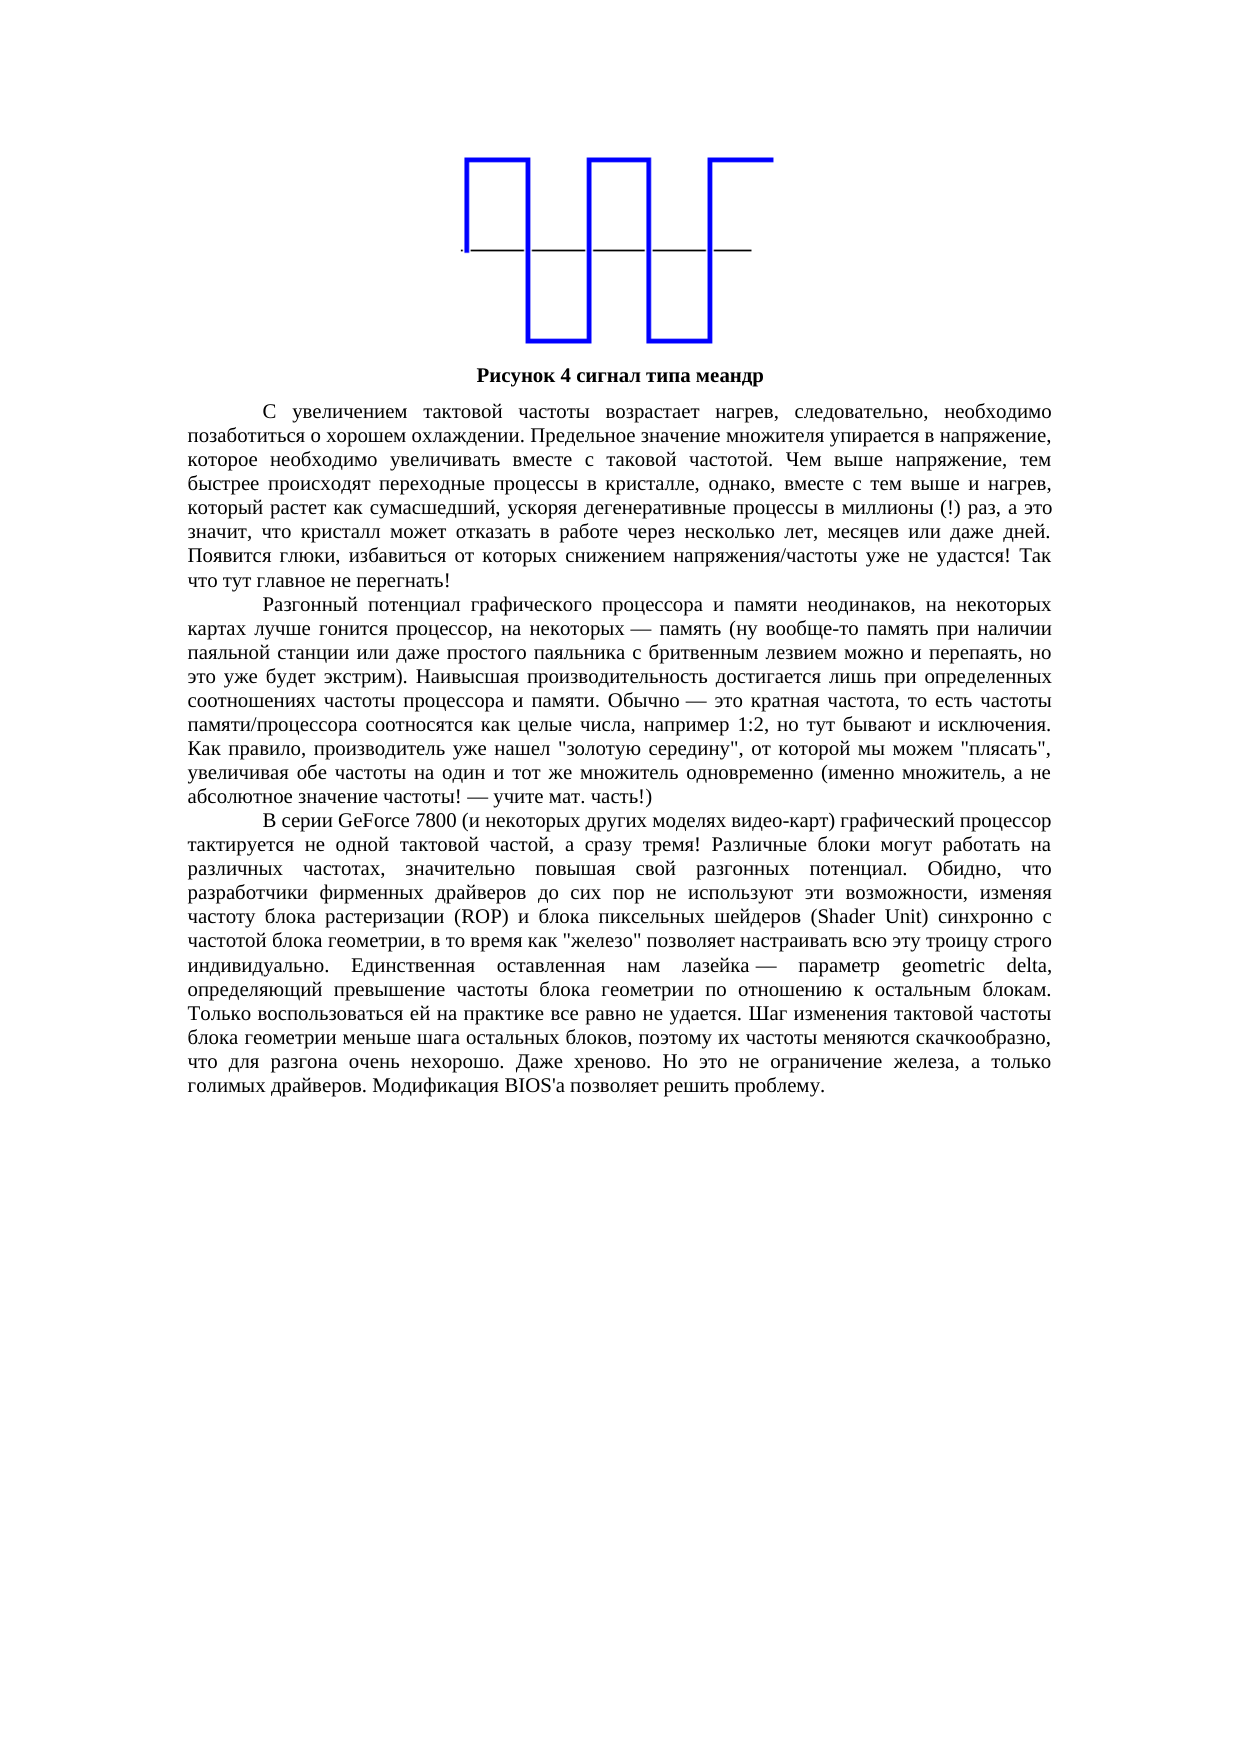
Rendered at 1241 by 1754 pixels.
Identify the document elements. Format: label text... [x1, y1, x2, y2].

text В серии GeForce 7800 (и некоторых других моделях видео-карт) графический процессор тактируется не одной тактовой частой, а сразу тремя! Различные блоки могут работать на различных частотах, значительно повышая свой разгонных потенциал. Обидно, что разработчики фирменных драйверов до сих пор не используют эти возможности, изменяя частоту блока растеризации (ROP) и блока пиксельных шейдеров (Shader Unit) синхронно с частотой блока геометрии, в то время как "железо" позволяет настраивать всю эту троицу строго индивидуально. Единственная оставленная нам лазейка — параметр geometric delta, определяющий превышение частоты блока геометрии по отношению к остальным блокам. Только воспользоваться ей на практике все равно не удается. Шаг изменения тактовой частоты блока геометрии меньше шага остальных блоков, поэтому их частоты меняются скачкообразно, что для разгона очень нехорошо. Даже хреново. Но это не ограничение железа, а только голимых драйверов. Модификация BIOS'а позволяет решить проблему. [187, 808, 1053, 1097]
picture [460, 150, 780, 350]
text С увеличением тактовой частоты возрастает нагрев, следовательно, необходимо позаботиться о хорошем охлаждении. Предельное значение множителя упирается в напряжение, которое необходимо увеличивать вместе с таковой частотой. Чем выше напряжение, тем быстрее происходят переходные процессы в кристалле, однако, вместе с тем выше и нагрев, который растет как сумасшедший, ускоряя дегенеративные процессы в миллионы (!) раз, а это значит, что кристалл может отказать в работе через несколько лет, месяцев или даже дней. Появится глюки, избавиться от которых снижением напряжения/частоты уже не удастся! Так что тут главное не перегнать! [187, 399, 1053, 592]
text Разгонный потенциал графического процессора и памяти неодинаков, на некоторых картах лучше гонится процессор, на некоторых — память (ну вообще-то память при наличии паяльной станции или даже простого паяльника с бритвенным лезвием можно и перепаять, но это уже будет экстрим). Наивысшая производительность достигается лишь при определенных соотношениях частоты процессора и памяти. Обычно — это кратная частота, то есть частоты памяти/процессора соотносятся как целые числа, например 1:2, но тут бывают и исключения. Как правило, производитель уже нашел "золотую середину", от которой мы можем "плясать", увеличивая обе частоты на один и тот же множитель одновременно (именно множитель, а не абсолютное значение частоты! — учите мат. часть!) [187, 592, 1053, 808]
text Рисунок 4 сигнал типа меандр [187, 362, 1053, 387]
